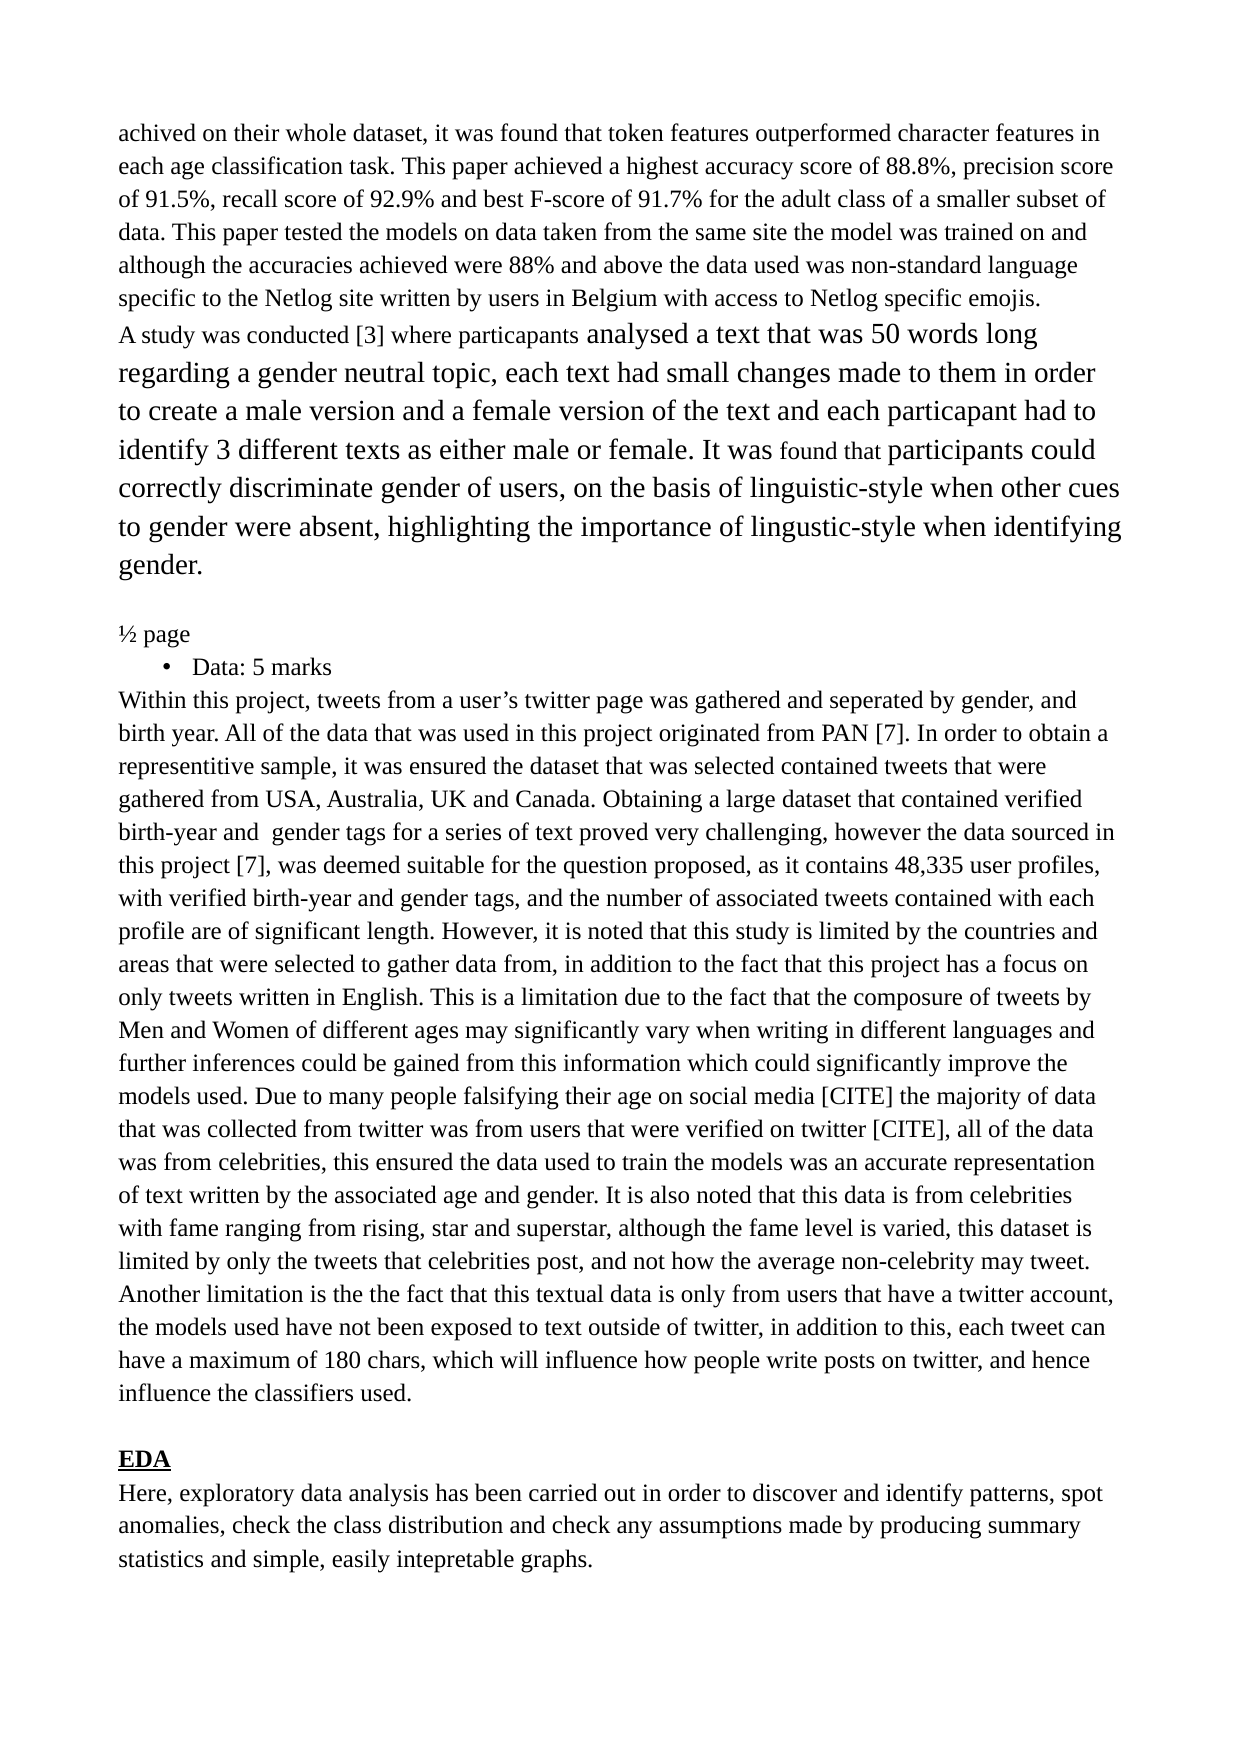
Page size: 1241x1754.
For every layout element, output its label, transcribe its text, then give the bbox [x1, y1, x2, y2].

list Data: 5 marks [162, 652, 1122, 681]
text A study was conducted [3] where particapants analysed a text that was 50 words long regarding a gender neutral topic, each text had small changes made to them in order to create a male version and a female version of the text and each particapant had to identify 3 different texts as either male or female. It was found that participants could correctly discriminate gender of users, on the basis of linguistic-style when other cues to gender were absent, highlighting the importance of lingustic-style when identifying gender. [118, 316, 1122, 581]
text Here, exploratory data analysis has been carried out in order to discover and identify patterns, spot anomalies, check the class distribution and check any assumptions made by producing summary statistics and simple, easily intepretable graphs. [118, 1478, 1122, 1572]
text EDA [118, 1444, 1122, 1473]
text achived on their whole dataset, it was found that token features outperformed character features in each age classification task. This paper achieved a highest accuracy score of 88.8%, precision score of 91.5%, recall score of 92.9% and best F-score of 91.7% for the adult class of a smaller subset of data. This paper tested the models on data taken from the same site the model was trained on and although the accuracies achieved were 88% and above the data used was non-standard language specific to the Netlog site written by users in Belgium with access to Netlog specific emojis. [118, 118, 1122, 312]
text Within this project, tweets from a user’s twitter page was gathered and seperated by gender, and birth year. All of the data that was used in this project originated from PAN [7]. In order to obtain a representitive sample, it was ensured the dataset that was selected contained tweets that were gathered from USA, Australia, UK and Canada. Obtaining a large dataset that contained verified birth-year and gender tags for a series of text proved very challenging, however the data sourced in this project [7], was deemed suitable for the question proposed, as it contains 48,335 user profiles, with verified birth-year and gender tags, and the number of associated tweets contained with each profile are of significant length. However, it is noted that this study is limited by the countries and areas that were selected to gather data from, in addition to the fact that this project has a focus on only tweets written in English. This is a limitation due to the fact that the composure of tweets by Men and Women of different ages may significantly vary when writing in different languages and further inferences could be gained from this information which could significantly improve the models used. Due to many people falsifying their age on social media [CITE] the majority of data that was collected from twitter was from users that were verified on twitter [CITE], all of the data was from celebrities, this ensured the data used to train the models was an accurate representation of text written by the associated age and gender. It is also noted that this data is from celebrities with fame ranging from rising, star and superstar, although the fame level is varied, this dataset is limited by only the tweets that celebrities post, and not how the average non-celebrity may tweet. Another limitation is the the fact that this textual data is only from users that have a twitter account, the models used have not been exposed to text outside of twitter, in addition to this, each tweet can have a maximum of 180 chars, which will influence how people write posts on twitter, and hence influence the classifiers used. [118, 685, 1122, 1407]
text ½ page [118, 619, 1122, 648]
